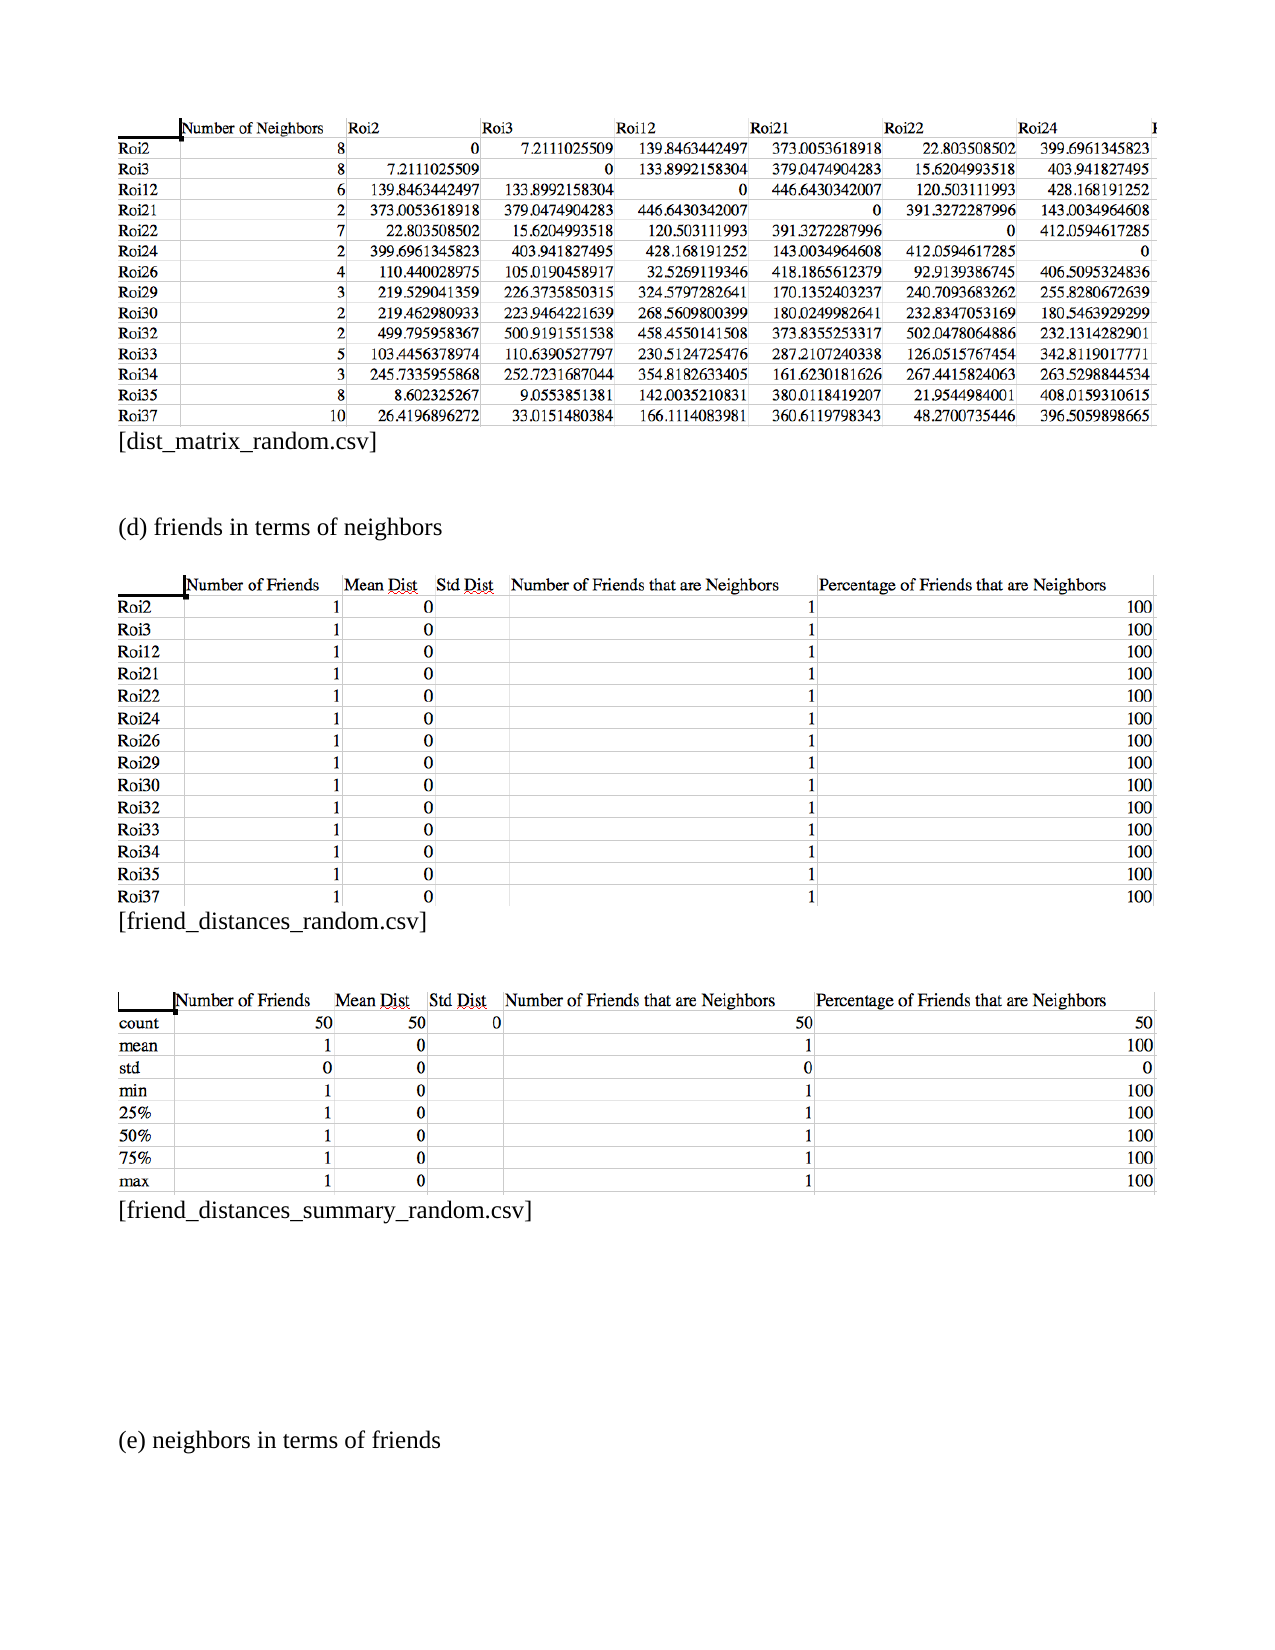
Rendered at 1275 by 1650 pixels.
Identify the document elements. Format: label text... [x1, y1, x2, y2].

text [friend_distances_summary_random.csv] [118, 1195, 1157, 1223]
text [118, 570, 1157, 575]
text [dist_matrix_random.csv] [118, 427, 1157, 455]
text [friend_distances_random.csv] [118, 906, 1157, 934]
text (e) neighbors in terms of friends [118, 1425, 1157, 1453]
text (d) friends in terms of neighbors [118, 512, 1157, 541]
